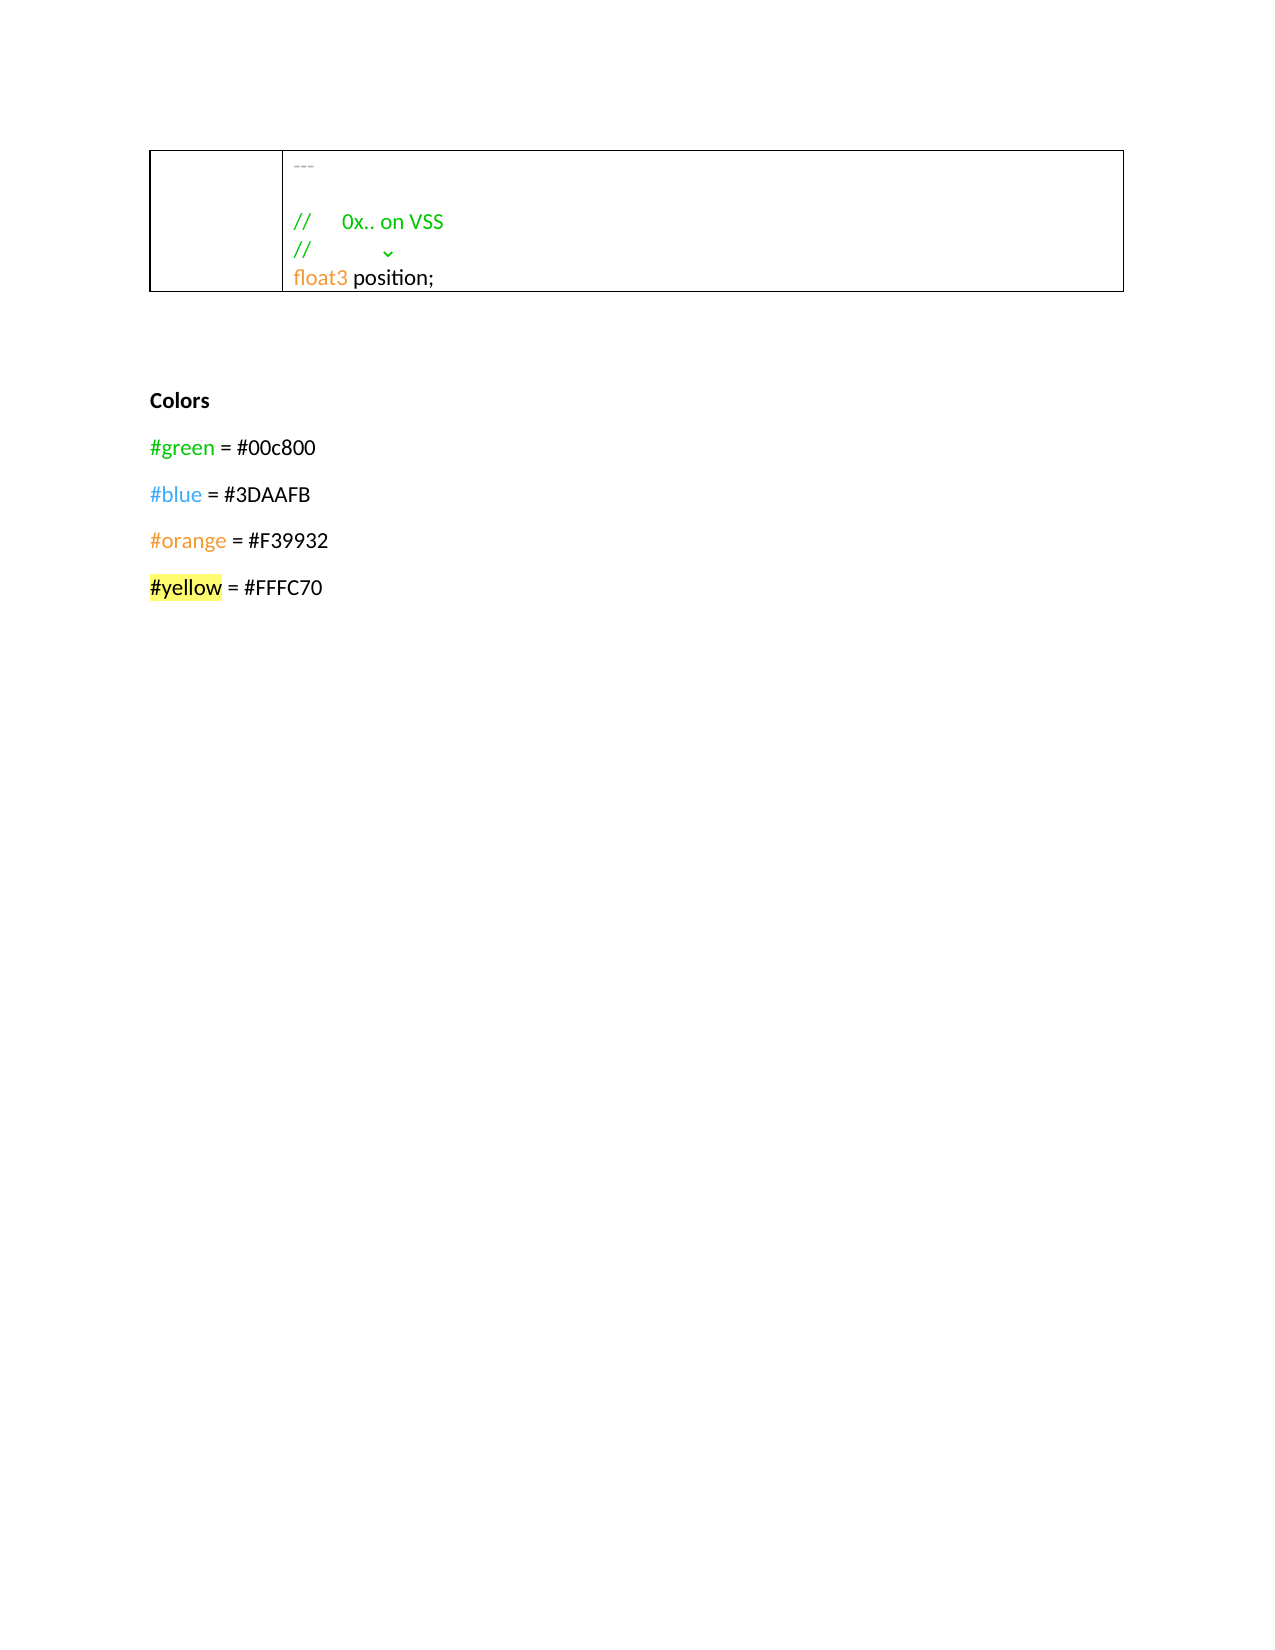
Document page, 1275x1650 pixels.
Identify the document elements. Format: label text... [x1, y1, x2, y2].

table_header [151, 151, 282, 291]
text Colors [150, 386, 1125, 414]
text #yellow = #FFFC70 [150, 573, 1125, 601]
table_header --- // 0x.. on VSS // ⌄ float3 position; [283, 151, 1123, 291]
text #orange = #F39932 [150, 527, 1125, 554]
text #blue = #3DAAFB [150, 480, 1125, 508]
text #green = #00c800 [150, 433, 1125, 461]
